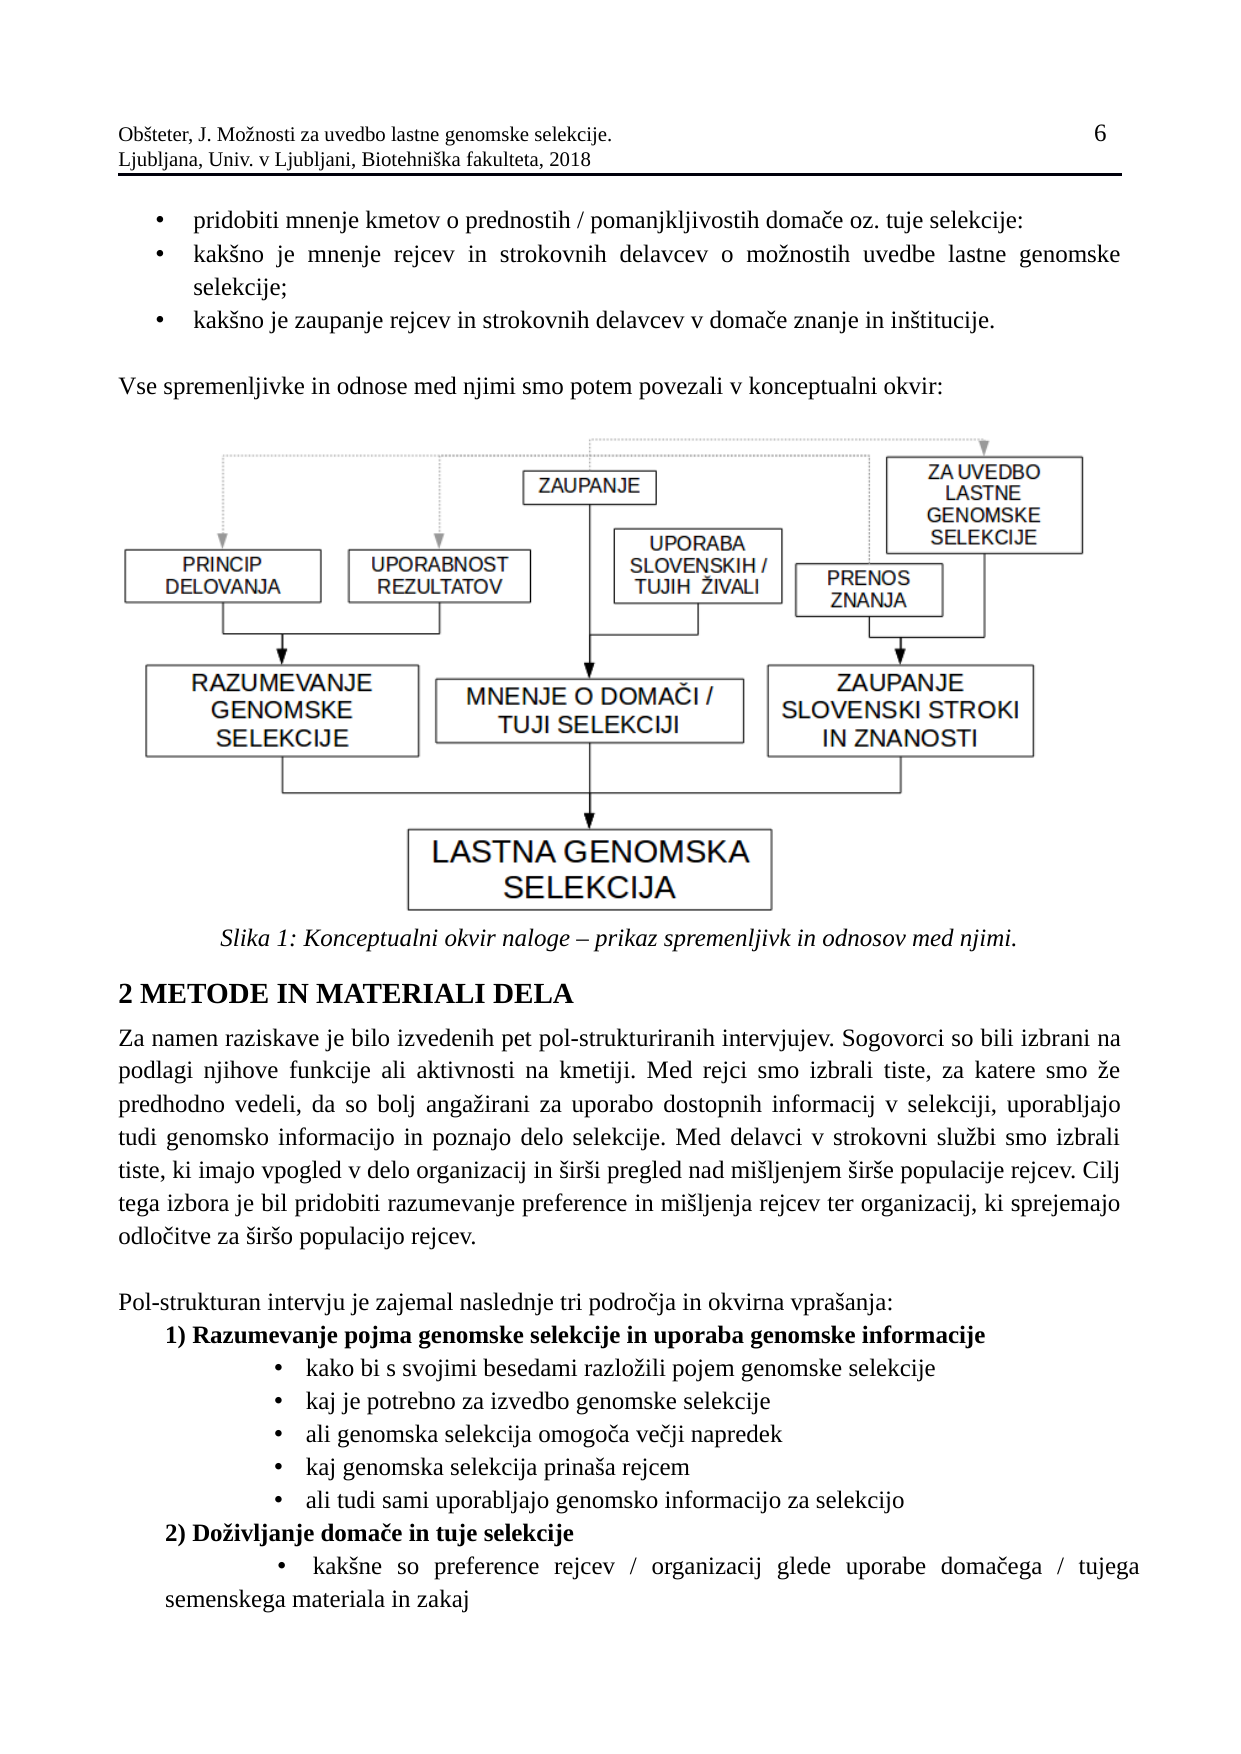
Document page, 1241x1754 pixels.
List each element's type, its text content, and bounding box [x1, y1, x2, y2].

text Vse spremenljivke in odnose med njimi smo potem povezali v konceptualni okvir: [118, 371, 1122, 399]
text Za namen raziskave je bilo izvedenih pet pol-strukturiranih intervjujev. Sogovorci so bili izbrani na podlagi njihove funkcije ali aktivnosti na kmetiji. Med rejci smo izbrali tiste, za katere smo že predhodno vedeli, da so bolj angažirani za uporabo dostopnih informacij v selekciji, uporabljajo tudi genomsko informacijo in poznajo delo selekcije. Med delavci v strokovni službi smo izbrali tiste, ki imajo vpogled v delo organizacij in širši pregled nad mišljenjem širše populacije rejcev. Cilj tega izbora je bil pridobiti razumevanje preference in mišljenja rejcev ter organizacij, ki sprejemajo odločitve za širšo populacijo rejcev. [118, 1023, 1122, 1249]
text Slika 1: Konceptualni okvir naloge – prikaz spremenljivk in odnosov med njimi. [118, 399, 1122, 952]
list kako bi s svojimi besedami razložili pojem genomske selekcije [121, 1353, 1143, 1382]
picture [111, 425, 1087, 923]
list kaj je potrebno za izvedbo genomske selekcije [121, 1386, 1143, 1414]
text Pol-strukturan intervju je zajemal naslednje tri področja in okvirna vprašanja: [118, 1287, 1122, 1316]
list pridobiti mnenje kmetov o prednostih / pomanjkljivostih domače oz. tuje selekcije: [156, 206, 1122, 234]
subtitle 2 METODE IN MATERIALI DELA [118, 977, 1122, 1010]
list kakšno je zaupanje rejcev in strokovnih delavcev v domače znanje in inštitucije. [156, 305, 1122, 333]
list 2) Doživljanje domače in tuje selekcije [165, 1518, 1141, 1547]
list kaj genomska selekcija prinaša rejcem [121, 1452, 1143, 1481]
list kakšne so preference rejcev / organizacij glede uporabe domačega / tujega semenskega materiala in zakaj [165, 1551, 1141, 1613]
list ali tudi sami uporabljajo genomsko informacijo za selekcijo [121, 1485, 1143, 1514]
list 1) Razumevanje pojma genomske selekcije in uporaba genomske informacije [165, 1320, 1141, 1348]
list ali genomska selekcija omogoča večji napredek [121, 1419, 1143, 1448]
list kakšno je mnenje rejcev in strokovnih delavcev o možnostih uvedbe lastne genomske selekcije; [156, 239, 1122, 300]
